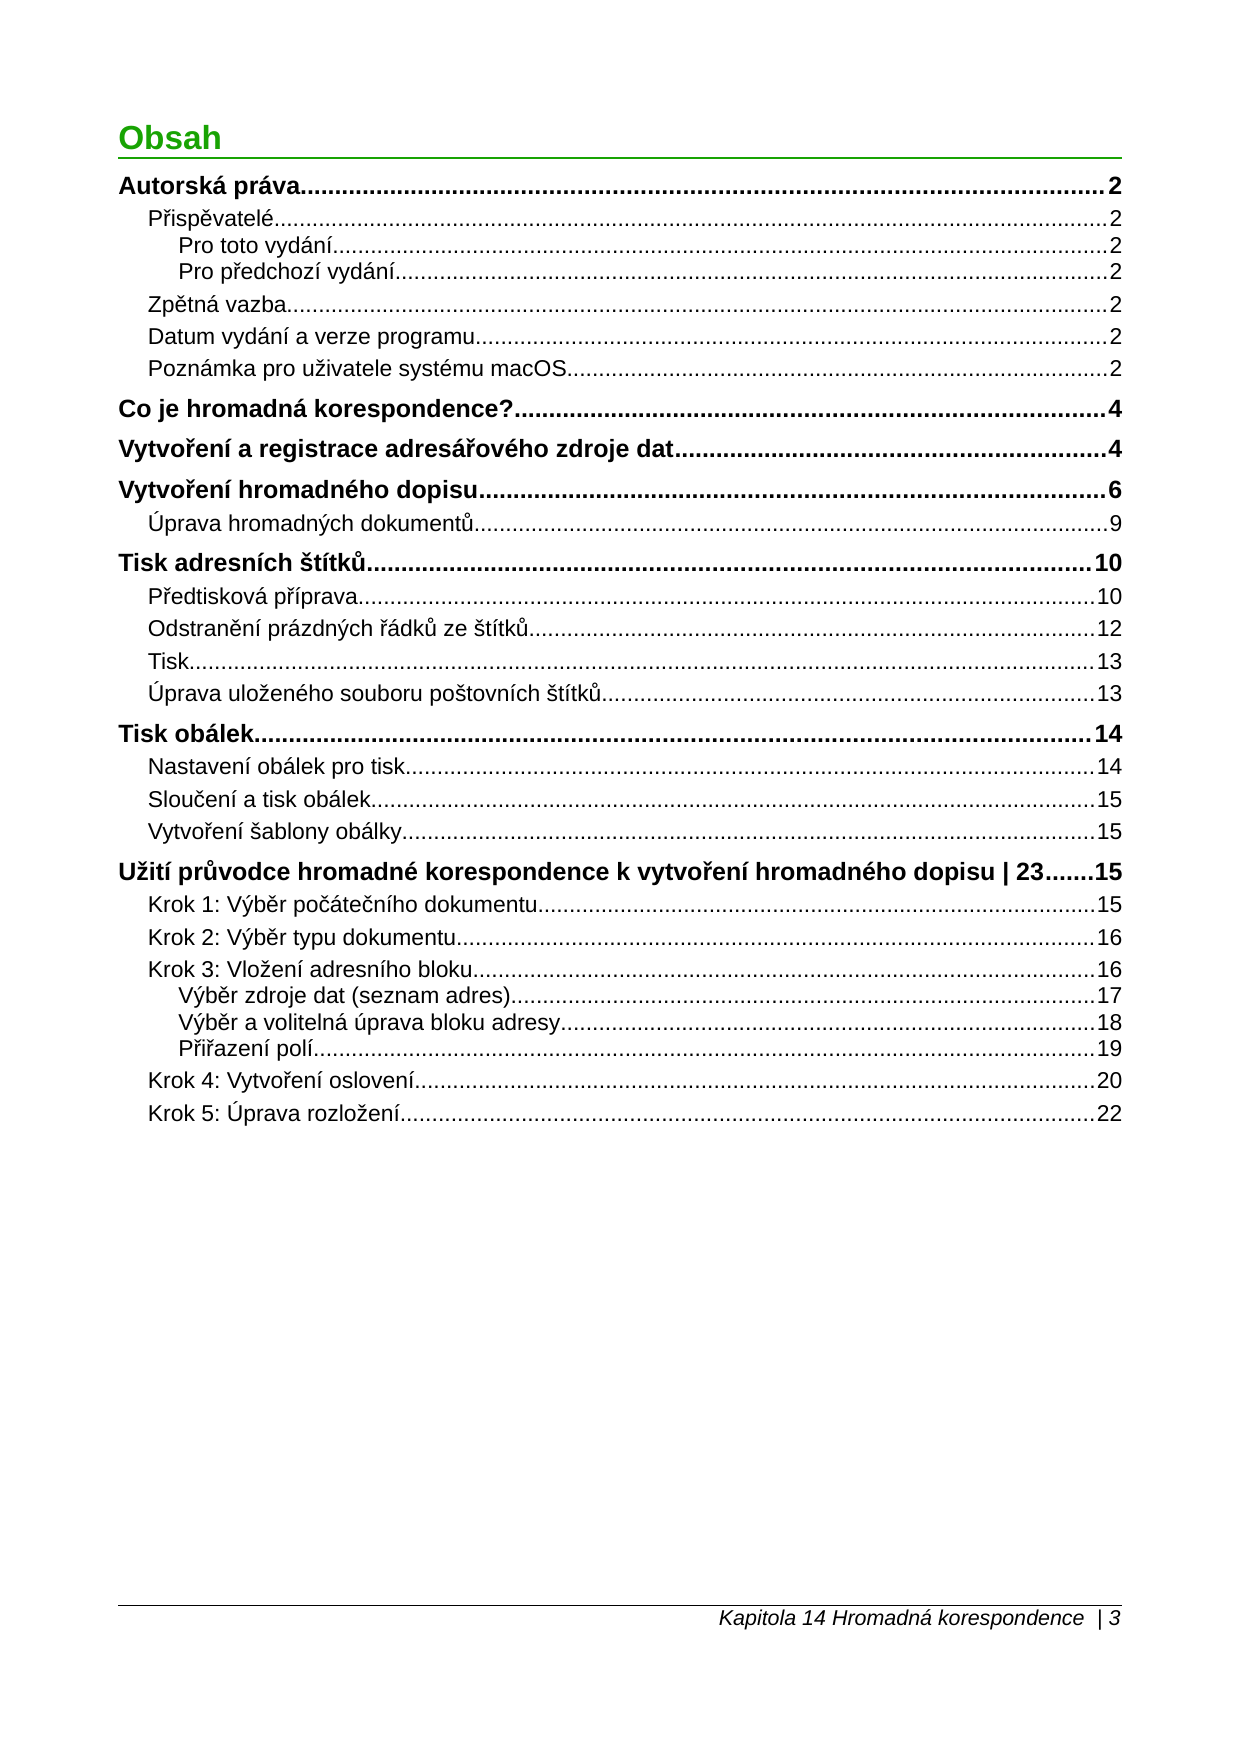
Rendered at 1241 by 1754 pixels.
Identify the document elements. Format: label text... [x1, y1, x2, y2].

text Tisk obálek 14 [118, 718, 1122, 747]
text Autorská práva 2 [118, 171, 1122, 199]
text Datum vydání a verze programu 2 [148, 323, 1122, 349]
text Co je hromadná korespondence? 4 [118, 394, 1122, 422]
text Krok 4: Vytvoření oslovení 20 [148, 1067, 1122, 1094]
text Krok 5: Úprava rozložení 22 [148, 1100, 1122, 1126]
text Nastavení obálek pro tisk 14 [148, 753, 1122, 780]
text Krok 1: Výběr počátečního dokumentu 15 [148, 891, 1122, 918]
text Úprava hromadných dokumentů 9 [148, 510, 1122, 536]
text Výběr zdroje dat (seznam adres) 17 [178, 982, 1122, 1009]
text Krok 2: Výběr typu dokumentu 16 [148, 924, 1122, 950]
subtitle Obsah [118, 118, 1122, 157]
text Vytvoření šablony obálky 15 [148, 818, 1122, 844]
text Předtisková příprava 10 [148, 583, 1122, 609]
text Přispěvatelé 2 [148, 205, 1122, 232]
text Poznámka pro uživatele systému macOS 2 [148, 355, 1122, 382]
text Odstranění prázdných řádků ze štítků 12 [148, 615, 1122, 642]
text Pro předchozí vydání 2 [178, 258, 1122, 284]
text Vytvoření hromadného dopisu 6 [118, 475, 1122, 504]
text Tisk adresních štítků 10 [118, 548, 1122, 577]
text Sloučení a tisk obálek 15 [148, 786, 1122, 812]
text Pro toto vydání 2 [178, 232, 1122, 258]
text Úprava uloženého souboru poštovních štítků 13 [148, 680, 1122, 707]
text Krok 3: Vložení adresního bloku 16 [148, 956, 1122, 982]
text Zpětná vazba 2 [148, 291, 1122, 317]
text Užití průvodce hromadné korespondence k vytvoření hromadného dopisu | 23 15 [118, 856, 1122, 885]
text Výběr a volitelná úprava bloku adresy 18 [178, 1009, 1122, 1035]
text Vytvoření a registrace adresářového zdroje dat 4 [118, 434, 1122, 463]
text Tisk 13 [148, 648, 1122, 674]
text Přiřazení polí 19 [178, 1035, 1122, 1061]
